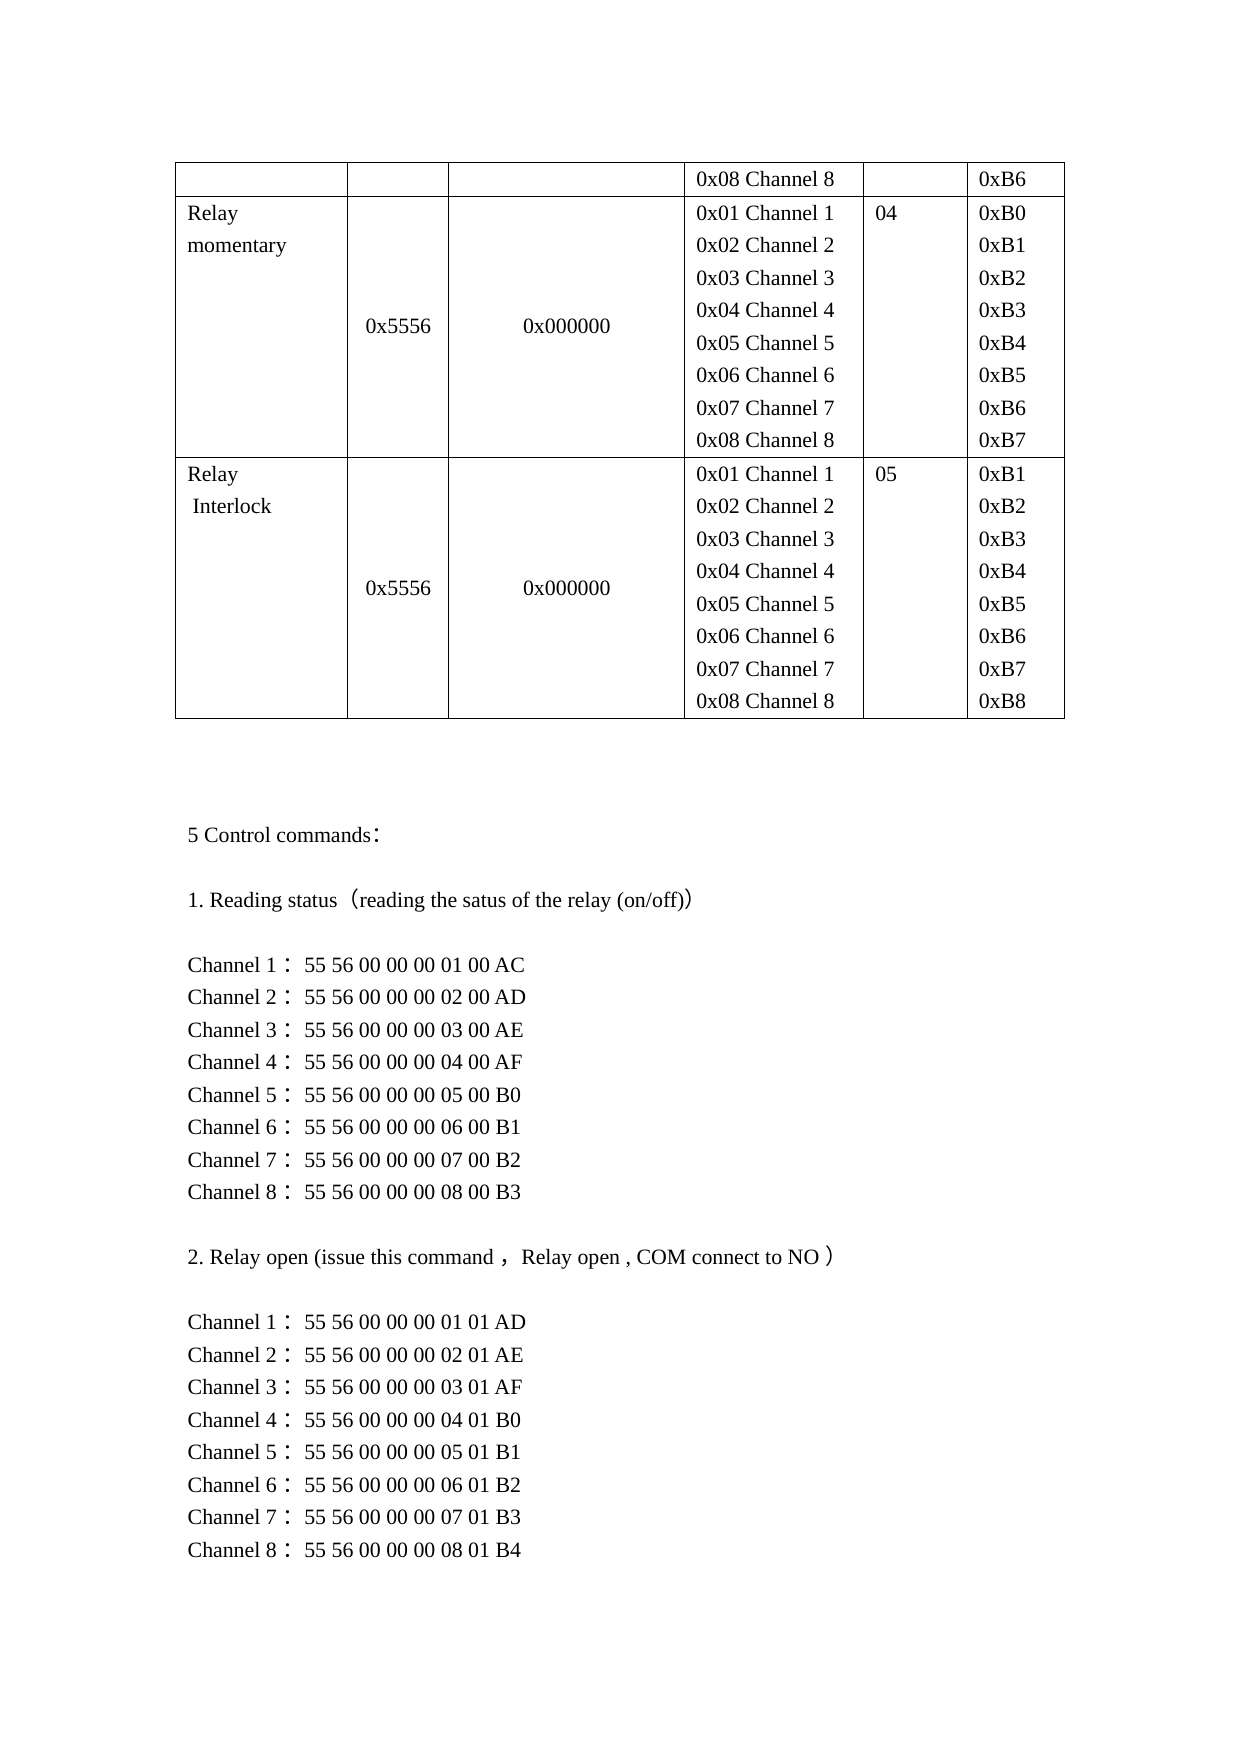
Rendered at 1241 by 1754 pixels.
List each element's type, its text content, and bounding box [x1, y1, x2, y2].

table_cell Relay momentary [176, 197, 347, 457]
text Channel 3 ：55 56 00 00 00 03 00 AE [187, 1011, 1053, 1044]
table_cell 0x01 Channel 1 0x02 Channel 2 0x03 Channel 3 0x04 Channel 4 0x05 Channel 5 0x06 Channel 6 0x07 Channel 7 0x08 Channel 8 [685, 197, 863, 457]
table_cell [449, 163, 684, 196]
text Channel 5 ：55 56 00 00 00 05 01 B1 [187, 1434, 1053, 1466]
table_cell 0xB0 0xB1 0xB2 0xB3 0xB4 0xB5 0xB6 0xB7 [968, 197, 1064, 457]
table_cell 0x000000 [449, 197, 684, 457]
table_cell 0xB1 0xB2 0xB3 0xB4 0xB5 0xB6 0xB7 0xB8 [968, 458, 1064, 718]
text 5 Control commands： [187, 816, 1053, 849]
table_cell 0x5556 [348, 197, 448, 457]
table_cell [864, 163, 967, 196]
text 2. Relay open (issue this command ，Relay open , COM connect to NO ） [187, 1239, 1053, 1271]
text Channel 8 ：55 56 00 00 00 08 00 B3 [187, 1174, 1053, 1206]
text Channel 4 ：55 56 00 00 00 04 00 AF [187, 1044, 1053, 1076]
text Channel 5 ：55 56 00 00 00 05 00 B0 [187, 1076, 1053, 1109]
text Channel 3 ：55 56 00 00 00 03 01 AF [187, 1369, 1053, 1401]
text Channel 4 ：55 56 00 00 00 04 01 B0 [187, 1401, 1053, 1434]
table_cell [348, 163, 448, 196]
table_cell 04 [864, 197, 967, 457]
table_cell [176, 163, 347, 196]
table_cell Relay Interlock [176, 458, 347, 718]
text Channel 2 ：55 56 00 00 00 02 01 AE [187, 1336, 1053, 1369]
table_cell 0x08 Channel 8 [685, 163, 863, 196]
table_cell 05 [864, 458, 967, 718]
text Channel 8 ：55 56 00 00 00 08 01 B4 [187, 1531, 1053, 1564]
text Channel 1 ：55 56 00 00 00 01 01 AD [187, 1304, 1053, 1336]
text Channel 2 ：55 56 00 00 00 02 00 AD [187, 979, 1053, 1011]
table_cell 0xB6 [968, 163, 1064, 196]
text Channel 7 ：55 56 00 00 00 07 00 B2 [187, 1141, 1053, 1174]
table_cell 0x01 Channel 1 0x02 Channel 2 0x03 Channel 3 0x04 Channel 4 0x05 Channel 5 0x06 Channel 6 0x07 Channel 7 0x08 Channel 8 [685, 458, 863, 718]
table_cell 0x5556 [348, 458, 448, 718]
text 1. Reading status（reading the satus of the relay (on/off)） [187, 881, 1053, 914]
text Channel 1 ：55 56 00 00 00 01 00 AC [187, 946, 1053, 979]
text Channel 6 ：55 56 00 00 00 06 00 B1 [187, 1109, 1053, 1141]
text Channel 6 ：55 56 00 00 00 06 01 B2 [187, 1466, 1053, 1499]
text Channel 7 ：55 56 00 00 00 07 01 B3 [187, 1499, 1053, 1531]
table_cell 0x000000 [449, 458, 684, 718]
